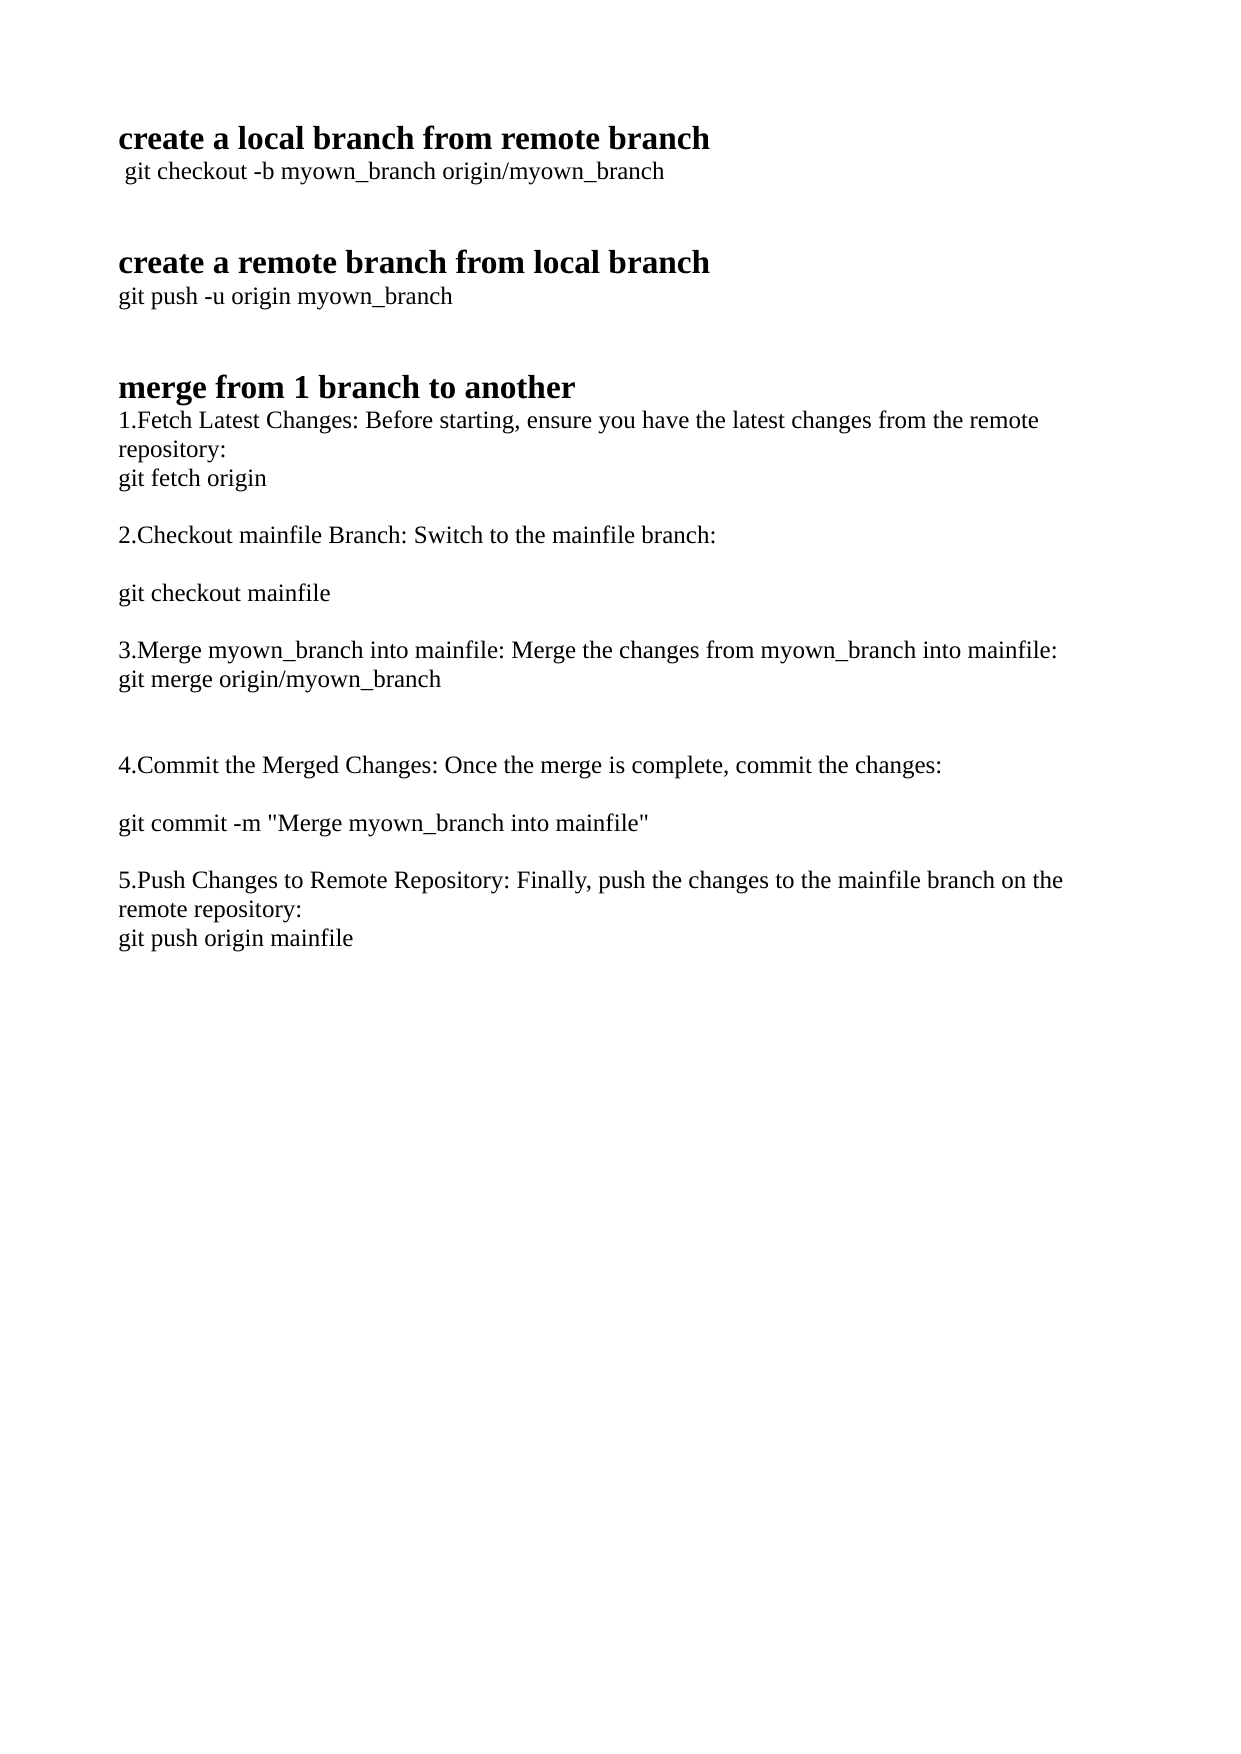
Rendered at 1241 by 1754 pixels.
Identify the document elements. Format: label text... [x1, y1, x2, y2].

text 5.Push Changes to Remote Repository: Finally, push the changes to the mainfile branch on the remote repository: [118, 866, 1122, 923]
text git push -u origin myown_branch [118, 281, 1122, 310]
text git checkout mainfile [118, 578, 1122, 607]
text git push origin mainfile [118, 923, 1122, 952]
text 3.Merge myown_branch into mainfile: Merge the changes from myown_branch into mainfile: [118, 636, 1122, 664]
text git fetch origin [118, 463, 1122, 492]
text git merge origin/myown_branch [118, 664, 1122, 693]
text 4.Commit the Merged Changes: Once the merge is complete, commit the changes: [118, 751, 1122, 779]
text merge from 1 branch to another [118, 367, 1122, 406]
text create a local branch from remote branch [118, 118, 1122, 156]
text 2.Checkout mainfile Branch: Switch to the mainfile branch: [118, 521, 1122, 549]
text create a remote branch from local branch [118, 243, 1122, 281]
text 1.Fetch Latest Changes: Before starting, ensure you have the latest changes from the remote repository: [118, 406, 1122, 463]
text git commit -m "Merge myown_branch into mainfile" [118, 808, 1122, 837]
text git checkout -b myown_branch origin/myown_branch [118, 156, 1122, 185]
